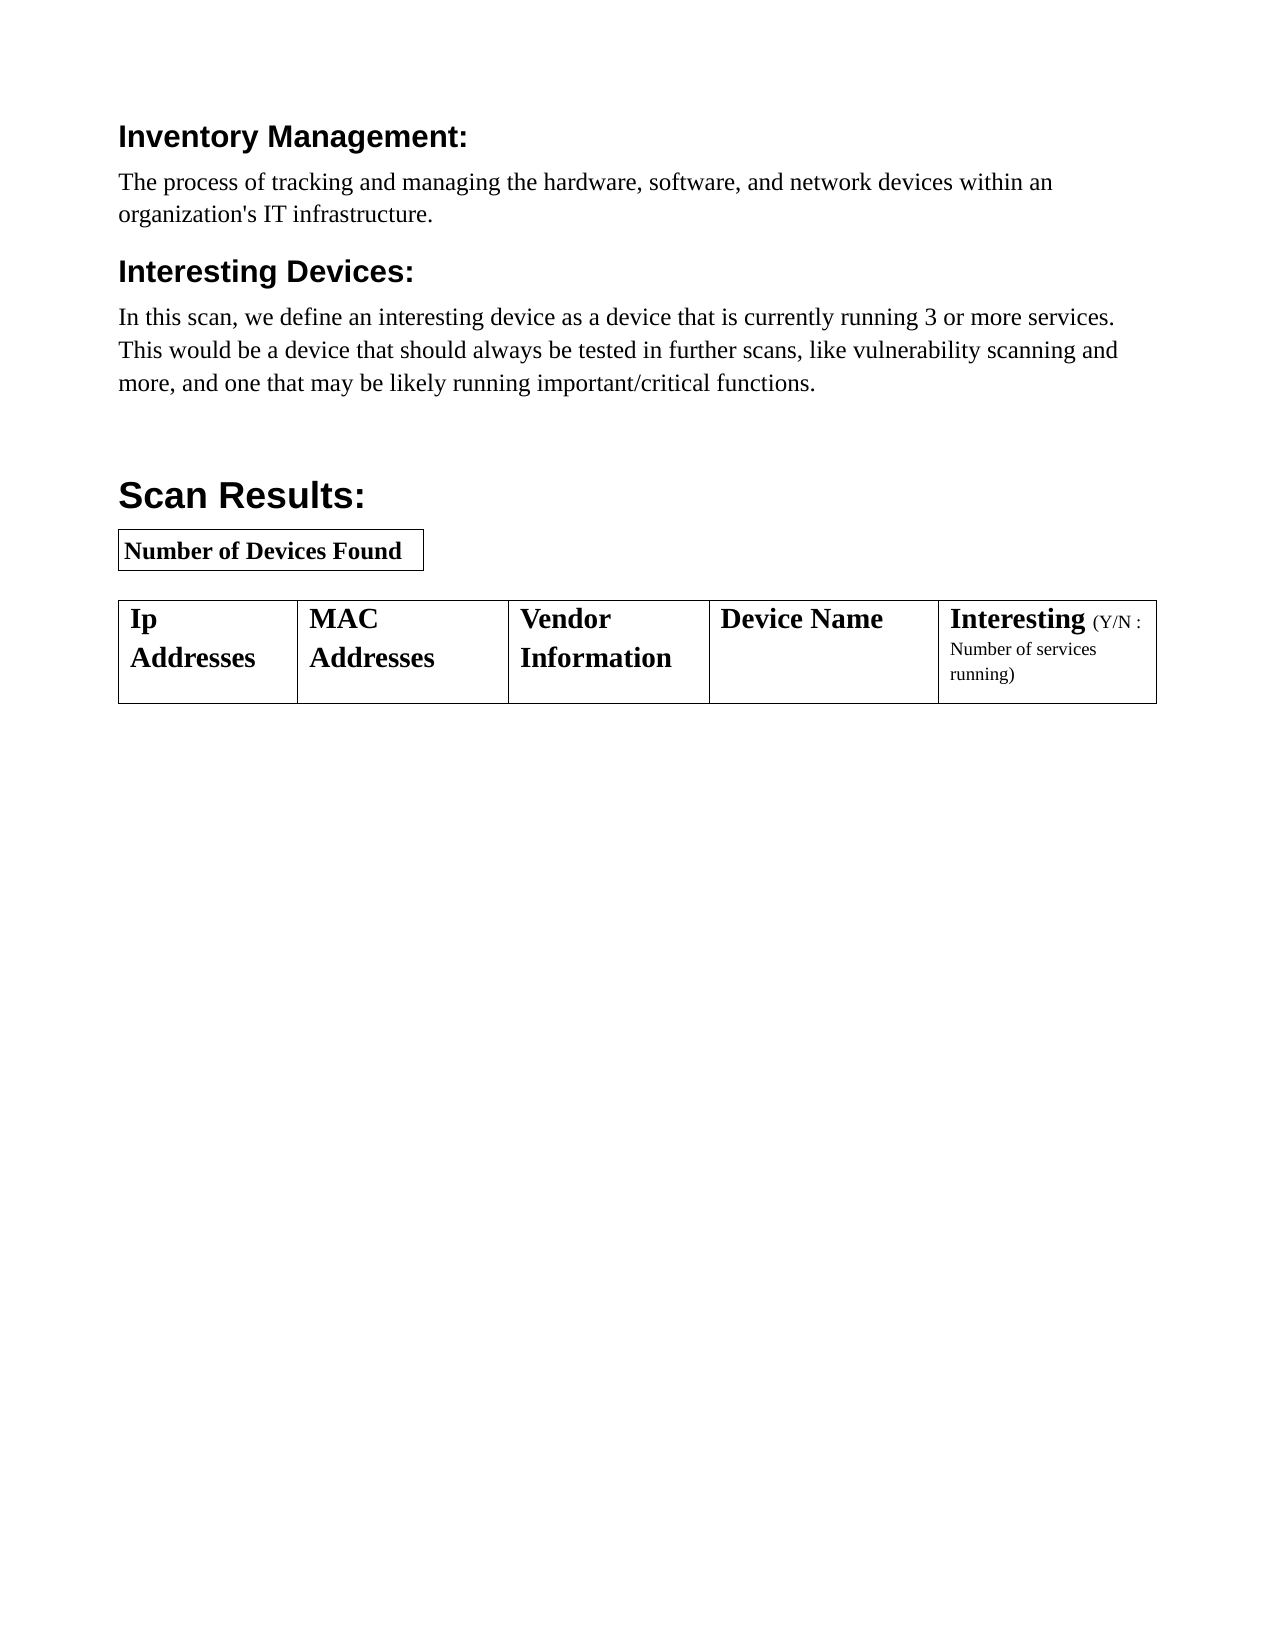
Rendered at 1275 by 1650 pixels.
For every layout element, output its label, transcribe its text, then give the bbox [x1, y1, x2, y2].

table_header Interesting (Y/N : Number of services running) [939, 601, 1156, 703]
table_header Vendor Information [509, 601, 709, 703]
text The process of tracking and managing the hardware, software, and network devices within an organization's IT infrastructure. [118, 167, 1157, 228]
subtitle Scan Results: [118, 473, 1157, 517]
table_header Ip Addresses [119, 601, 297, 703]
subtitle Inventory Management: [118, 118, 1157, 154]
table_header Device Name [710, 601, 938, 703]
table_header MAC Addresses [298, 601, 508, 703]
table_header Number of Devices Found [119, 530, 423, 570]
text In this scan, we define an interesting device as a device that is currently running 3 or more services. This would be a device that should always be tested in further scans, like vulnerability scanning and more, and one that may be likely running important/critical functions. [118, 302, 1157, 397]
subtitle Interesting Devices: [118, 253, 1157, 289]
